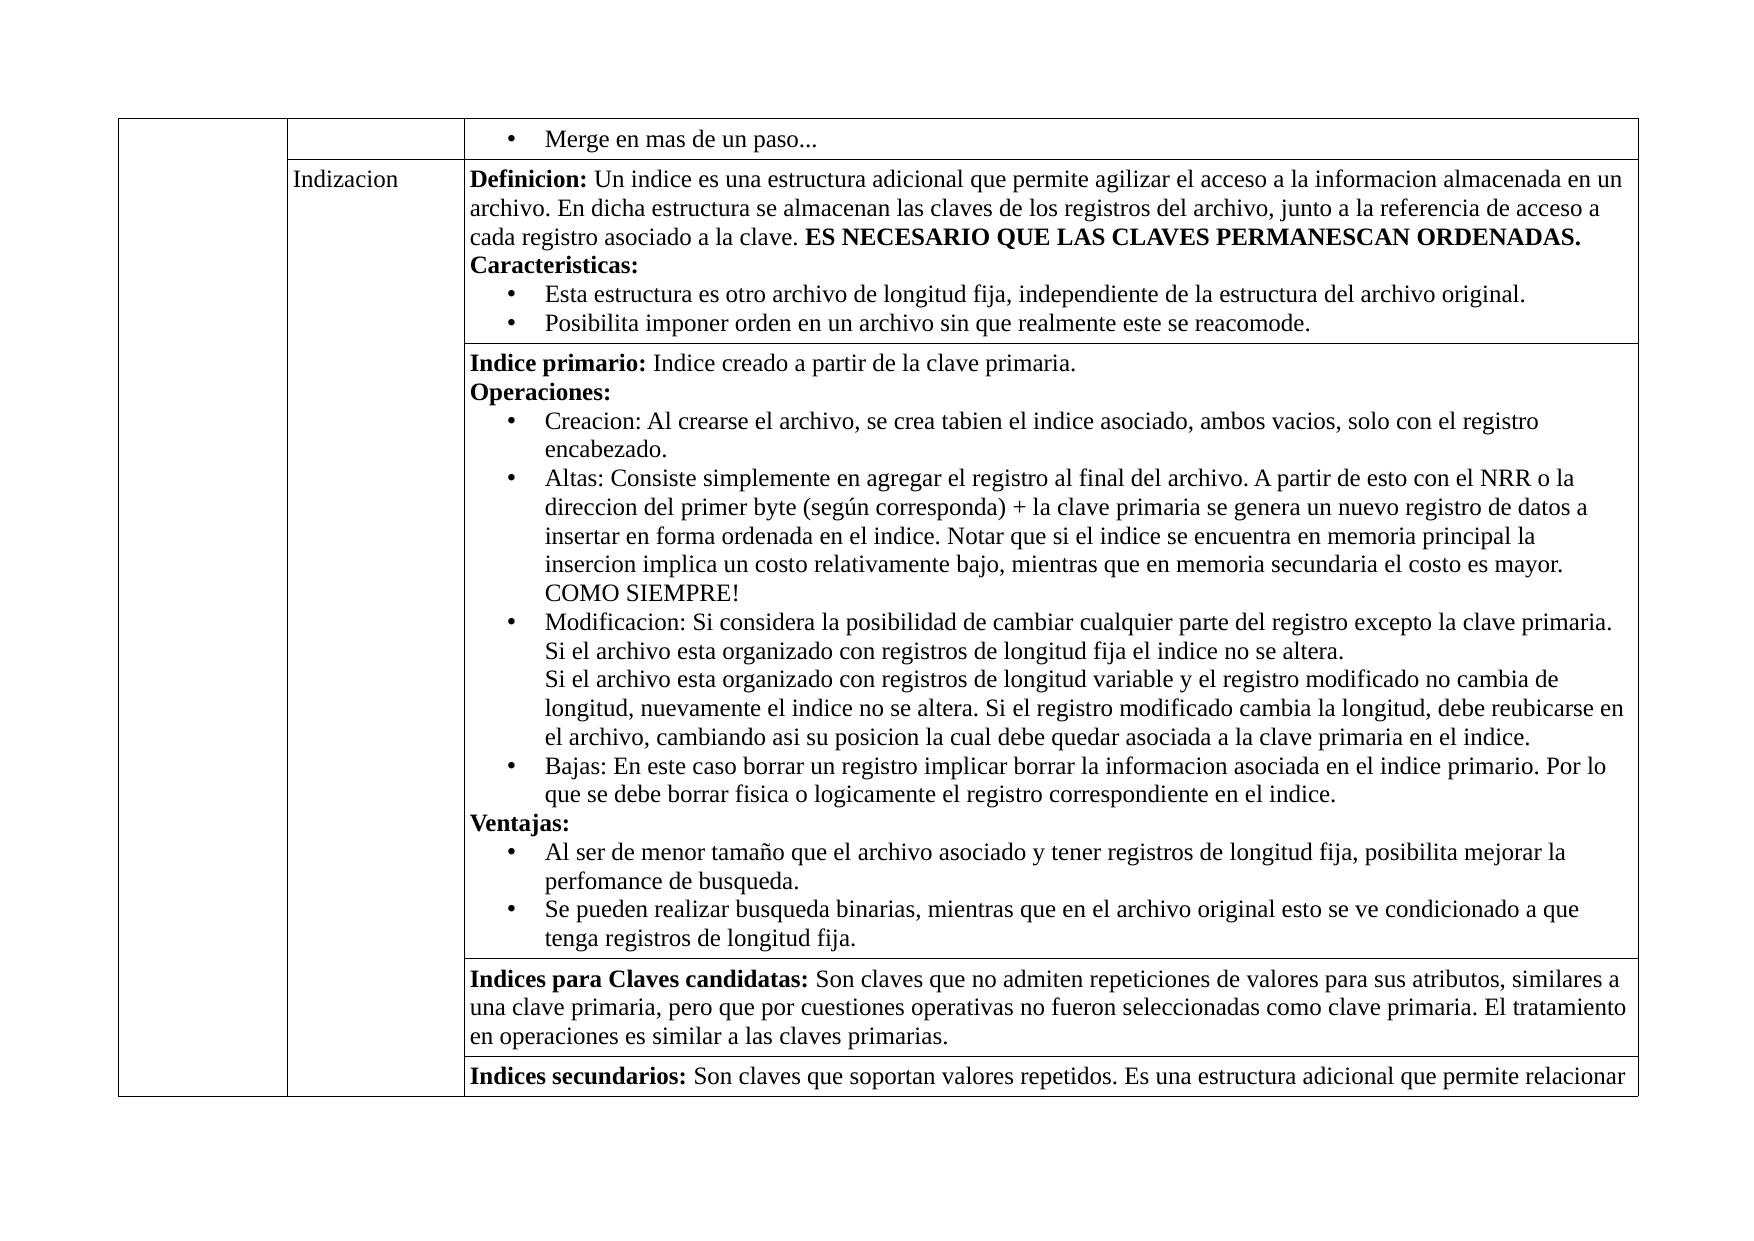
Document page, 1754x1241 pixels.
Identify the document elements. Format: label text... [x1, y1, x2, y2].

table_cell Indice primario: Indice creado a partir de la clave primaria. Operaciones: Creacion: Al crearse el archivo, se crea tabien el indice asociado, ambos vacios, solo con el registro encabezado. Altas: Consiste simplemente en agregar el registro al final del archivo. A partir de esto con el NRR o la direccion del primer byte (según corresponda) + la clave primaria se genera un nuevo registro de datos a insertar en forma ordenada en el indice. Notar que si el indice se encuentra en memoria principal la insercion implica un costo relativamente bajo, mientras que en memoria secundaria el costo es mayor. COMO SIEMPRE! Modificacion: Si considera la posibilidad de cambiar cualquier parte del registro excepto la clave primaria. Si el archivo esta organizado con registros de longitud fija el indice no se altera. Si el archivo esta organizado con registros de longitud variable y el registro modificado no cambia de longitud, nuevamente el indice no se altera. Si el registro modificado cambia la longitud, debe reubicarse en el archivo, cambiando asi su posicion la cual debe quedar asociada a la clave primaria en el indice. Bajas: En este caso borrar un registro implicar borrar la informacion asociada en el indice primario. Por lo que se debe borrar fisica o logicamente el registro correspondiente en el indice. Ventajas: Al ser de menor tamaño que el archivo asociado y tener registros de longitud fija, posibilita mejorar la perfomance de busqueda. Se pueden realizar busqueda binarias, mientras que en el archivo original esto se ve condicionado a que tenga registros de longitud fija. [465, 344, 1638, 958]
table_cell [288, 119, 464, 158]
table_cell Para solucionar la perfomance al ordenar un archivo se plantea la solucion de ordenarlo en la memoria principal que es mucho mas rapida. Opciones: Trasladar el archivo completo a memoria principal. Desventaja: Se debe tener la capacidad necesaria en memoria principal para trasladar el archivo. Trasladar a memoria principal de cada registro cada clave que se utilize para ordenar junto a su respectivo NRR. Ventaja: Se aprovecha mejor el espacio en memoria principal Desventaja: Puede seguir faltando espacio en memoria principal para archivos muy grandes. Dividir el archivo en particiones de igual tamaño, de modo tal que quepa en memoria principal. Enviar de a una particion a memoria principal (leyendo secuencialmente), ordenar las particiones alli y reescribirlas ordenadas (escritura secuencial) en memoria secundaria (estos pasos se llaman sort interno). Para finalizar se realiza un merge de las particiones. Ventajas: Produce particiones de igual tamaño haciendo el mergeo de particiones mas eficiente. Algoritmica simple. Desventaja: A mayor numero de particiones menor la perfomance final. Seleccion por remplazo: Seleccionar siempre de memoria principal la clave menor, enviarla a memoria secundaria y remplazarla por una nueva clave que esta esperando ingresar a memoria principal. Seleccion natural: Es una variante de la selección por remplazo en donde utiliza memoria secundaria en la cual se insertan los registros no disponibles. Ventajas: Producen particiones con tamaño promedio igual o mayor al doble de la cantidad de registro, que caben en memoria principal. Dandonos al final menos cantidad de particiones que mergear mejorando la perfomance final. Desventajas: Tienden a generar muchos registros no disponibles. Las particiones no quedan necesariamente de igual tamaño. Merge en mas de un paso... [465, 119, 1638, 158]
table_cell Definicion: Un indice es una estructura adicional que permite agilizar el acceso a la informacion almacenada en un archivo. En dicha estructura se almacenan las claves de los registros del archivo, junto a la referencia de acceso a cada registro asociado a la clave. ES NECESARIO QUE LAS CLAVES PERMANESCAN ORDENADAS. Caracteristicas: Esta estructura es otro archivo de longitud fija, independiente de la estructura del archivo original. Posibilita imponer orden en un archivo sin que realmente este se reacomode. [465, 160, 1638, 342]
table_cell Indizacion [288, 160, 464, 1096]
table_cell [119, 119, 287, 1096]
table_cell Indices para Claves candidatas: Son claves que no admiten repeticiones de valores para sus atributos, similares a una clave primaria, pero que por cuestiones operativas no fueron seleccionadas como clave primaria. El tratamiento en operaciones es similar a las claves primarias. [465, 959, 1638, 1056]
table_cell Indices secundarios: Son claves que soportan valores repetidos. Es una estructura adicional que permite relacionar [465, 1057, 1638, 1096]
